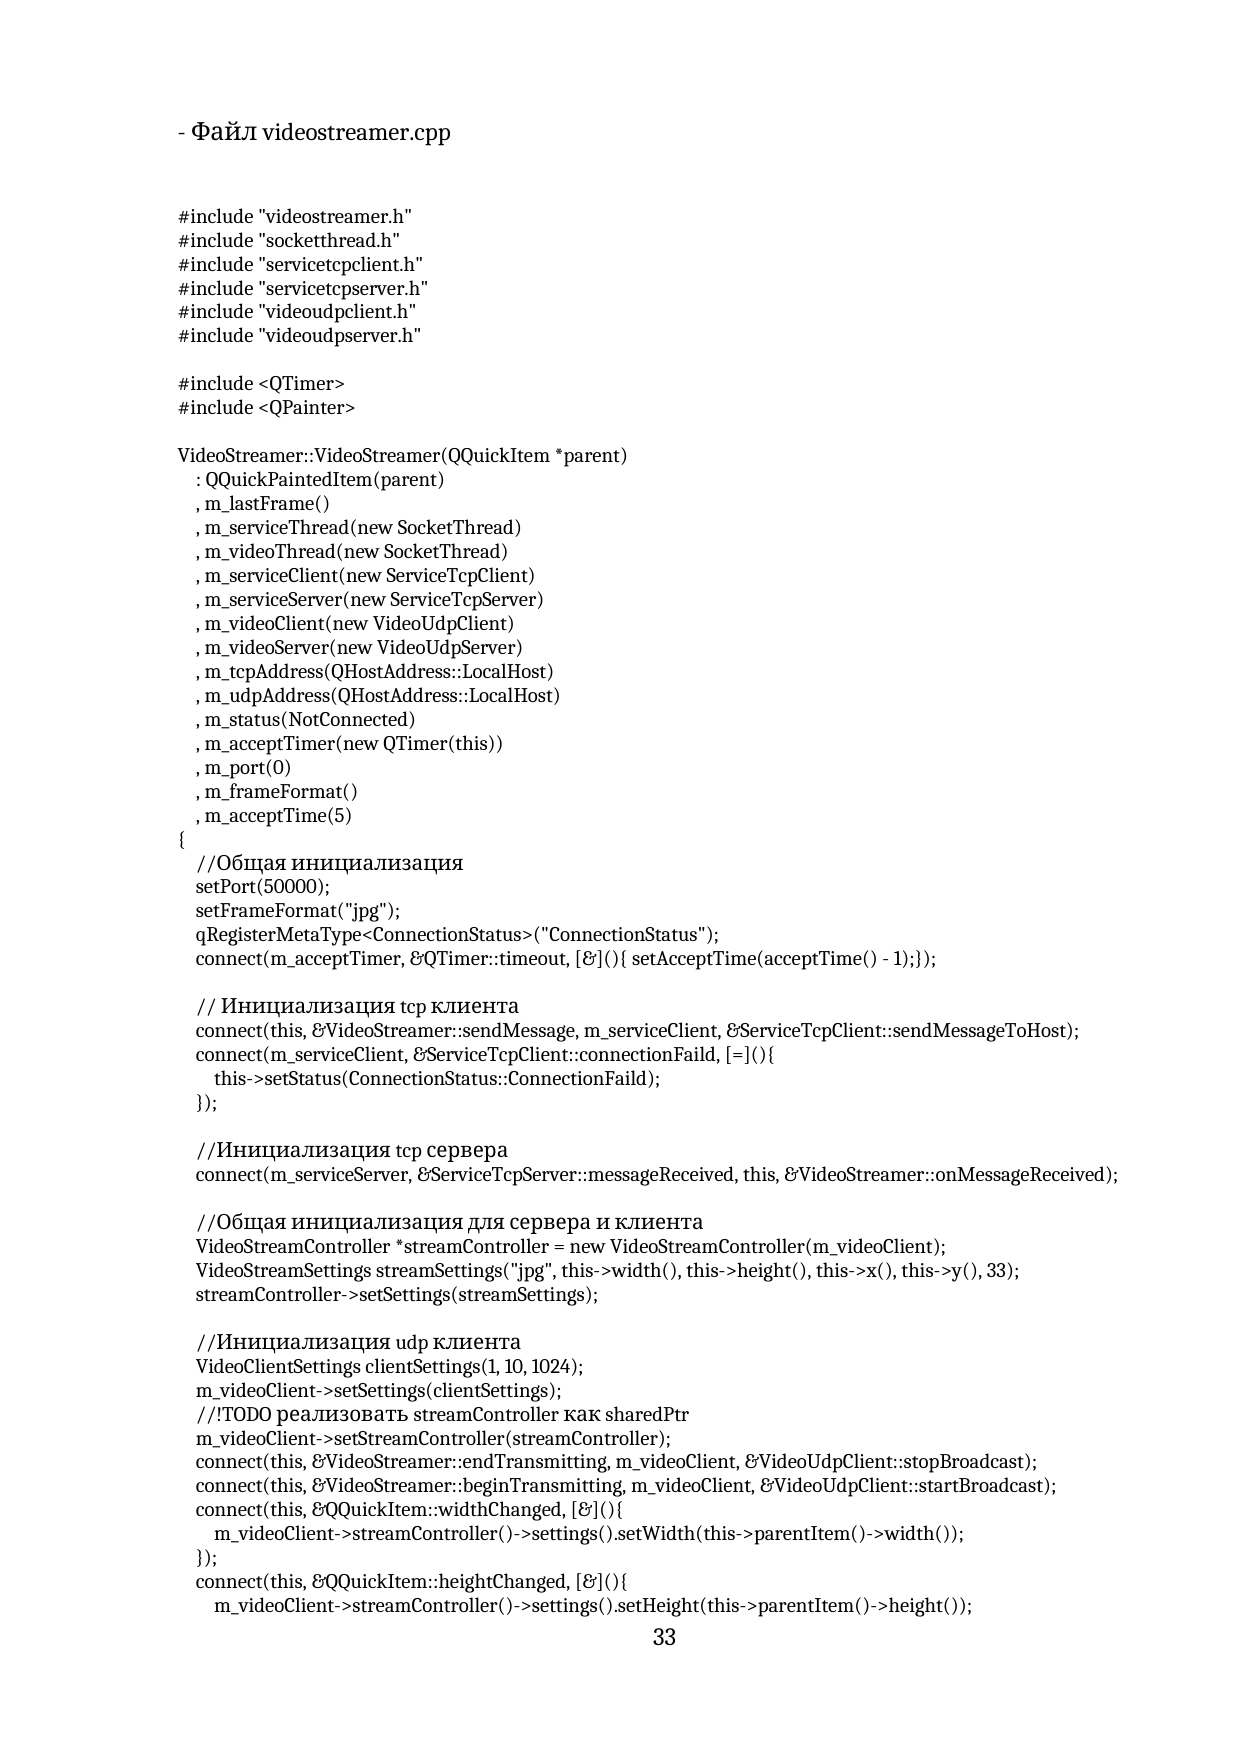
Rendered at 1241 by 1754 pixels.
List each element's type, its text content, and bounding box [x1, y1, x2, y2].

text m_videoClient->setSettings(clientSettings); [177, 1378, 1152, 1402]
text { [177, 827, 1152, 851]
text VideoStreamController *streamController = new VideoStreamController(m_videoClient); [177, 1234, 1152, 1258]
text , m_serviceServer(new ServiceTcpServer) [177, 588, 1152, 612]
text , m_videoThread(new SocketThread) [177, 540, 1152, 564]
text , m_status(NotConnected) [177, 707, 1152, 731]
text , m_acceptTimer(new QTimer(this)) [177, 731, 1152, 755]
text #include "servicetcpclient.h" [177, 252, 1152, 276]
text connect(m_acceptTimer, &QTimer::timeout, [&](){ setAcceptTime(acceptTime() - 1);}); [177, 947, 1152, 971]
text connect(this, &QQuickItem::heightChanged, [&](){ [177, 1570, 1152, 1594]
text VideoStreamer::VideoStreamer(QQuickItem *parent) [177, 444, 1152, 468]
text //Инициализация tcp сервера [177, 1139, 1152, 1163]
text this->setStatus(ConnectionStatus::ConnectionFaild); [177, 1067, 1152, 1091]
text #include "servicetcpserver.h" [177, 276, 1152, 300]
text m_videoClient->streamController()->settings().setWidth(this->parentItem()->width()); [177, 1522, 1152, 1546]
text VideoClientSettings clientSettings(1, 10, 1024); [177, 1354, 1152, 1378]
text //Инициализация udp клиента [177, 1330, 1152, 1354]
text }); [177, 1091, 1152, 1115]
text connect(this, &VideoStreamer::sendMessage, m_serviceClient, &ServiceTcpClient::sendMessageToHost); [177, 1019, 1152, 1043]
text , m_udpAddress(QHostAddress::LocalHost) [177, 683, 1152, 707]
text setFrameFormat("jpg"); [177, 899, 1152, 923]
text connect(this, &QQuickItem::widthChanged, [&](){ [177, 1498, 1152, 1522]
text setPort(50000); [177, 875, 1152, 899]
text , m_port(0) [177, 755, 1152, 779]
text #include "socketthread.h" [177, 228, 1152, 252]
text #include <QPainter> [177, 396, 1152, 420]
text }); [177, 1546, 1152, 1570]
text //Общая инициализация [177, 851, 1152, 875]
text #include <QTimer> [177, 372, 1152, 396]
text , m_frameFormat() [177, 779, 1152, 803]
text #include "videostreamer.h" [177, 204, 1152, 228]
text qRegisterMetaType<ConnectionStatus>("ConnectionStatus"); [177, 923, 1152, 947]
text - Файл videostreamer.cpp [177, 118, 1152, 147]
text connect(this, &VideoStreamer::beginTransmitting, m_videoClient, &VideoUdpClient::startBroadcast); [177, 1474, 1152, 1498]
text connect(this, &VideoStreamer::endTransmitting, m_videoClient, &VideoUdpClient::stopBroadcast); [177, 1450, 1152, 1474]
text m_videoClient->setStreamController(streamController); [177, 1426, 1152, 1450]
text , m_tcpAddress(QHostAddress::LocalHost) [177, 659, 1152, 683]
text //!TODO реализовать streamController как sharedPtr [177, 1402, 1152, 1426]
text : QQuickPaintedItem(parent) [177, 468, 1152, 492]
text , m_videoClient(new VideoUdpClient) [177, 612, 1152, 636]
text , m_lastFrame() [177, 492, 1152, 516]
text //Общая инициализация для сервера и клиента [177, 1211, 1152, 1234]
text streamController->setSettings(streamSettings); [177, 1282, 1152, 1306]
text , m_acceptTime(5) [177, 803, 1152, 827]
text VideoStreamSettings streamSettings("jpg", this->width(), this->height(), this->x(), this->y(), 33); [177, 1258, 1152, 1282]
text connect(m_serviceClient, &ServiceTcpClient::connectionFaild, [=](){ [177, 1043, 1152, 1067]
text , m_videoServer(new VideoUdpServer) [177, 636, 1152, 659]
text #include "videoudpserver.h" [177, 324, 1152, 348]
text , m_serviceClient(new ServiceTcpClient) [177, 564, 1152, 588]
text #include "videoudpclient.h" [177, 300, 1152, 324]
text // Инициализация tcp клиента [177, 995, 1152, 1019]
text , m_serviceThread(new SocketThread) [177, 516, 1152, 540]
text connect(m_serviceServer, &ServiceTcpServer::messageReceived, this, &VideoStreamer::onMessageReceived); [177, 1163, 1152, 1187]
text m_videoClient->streamController()->settings().setHeight(this->parentItem()->height()); [177, 1594, 1152, 1618]
